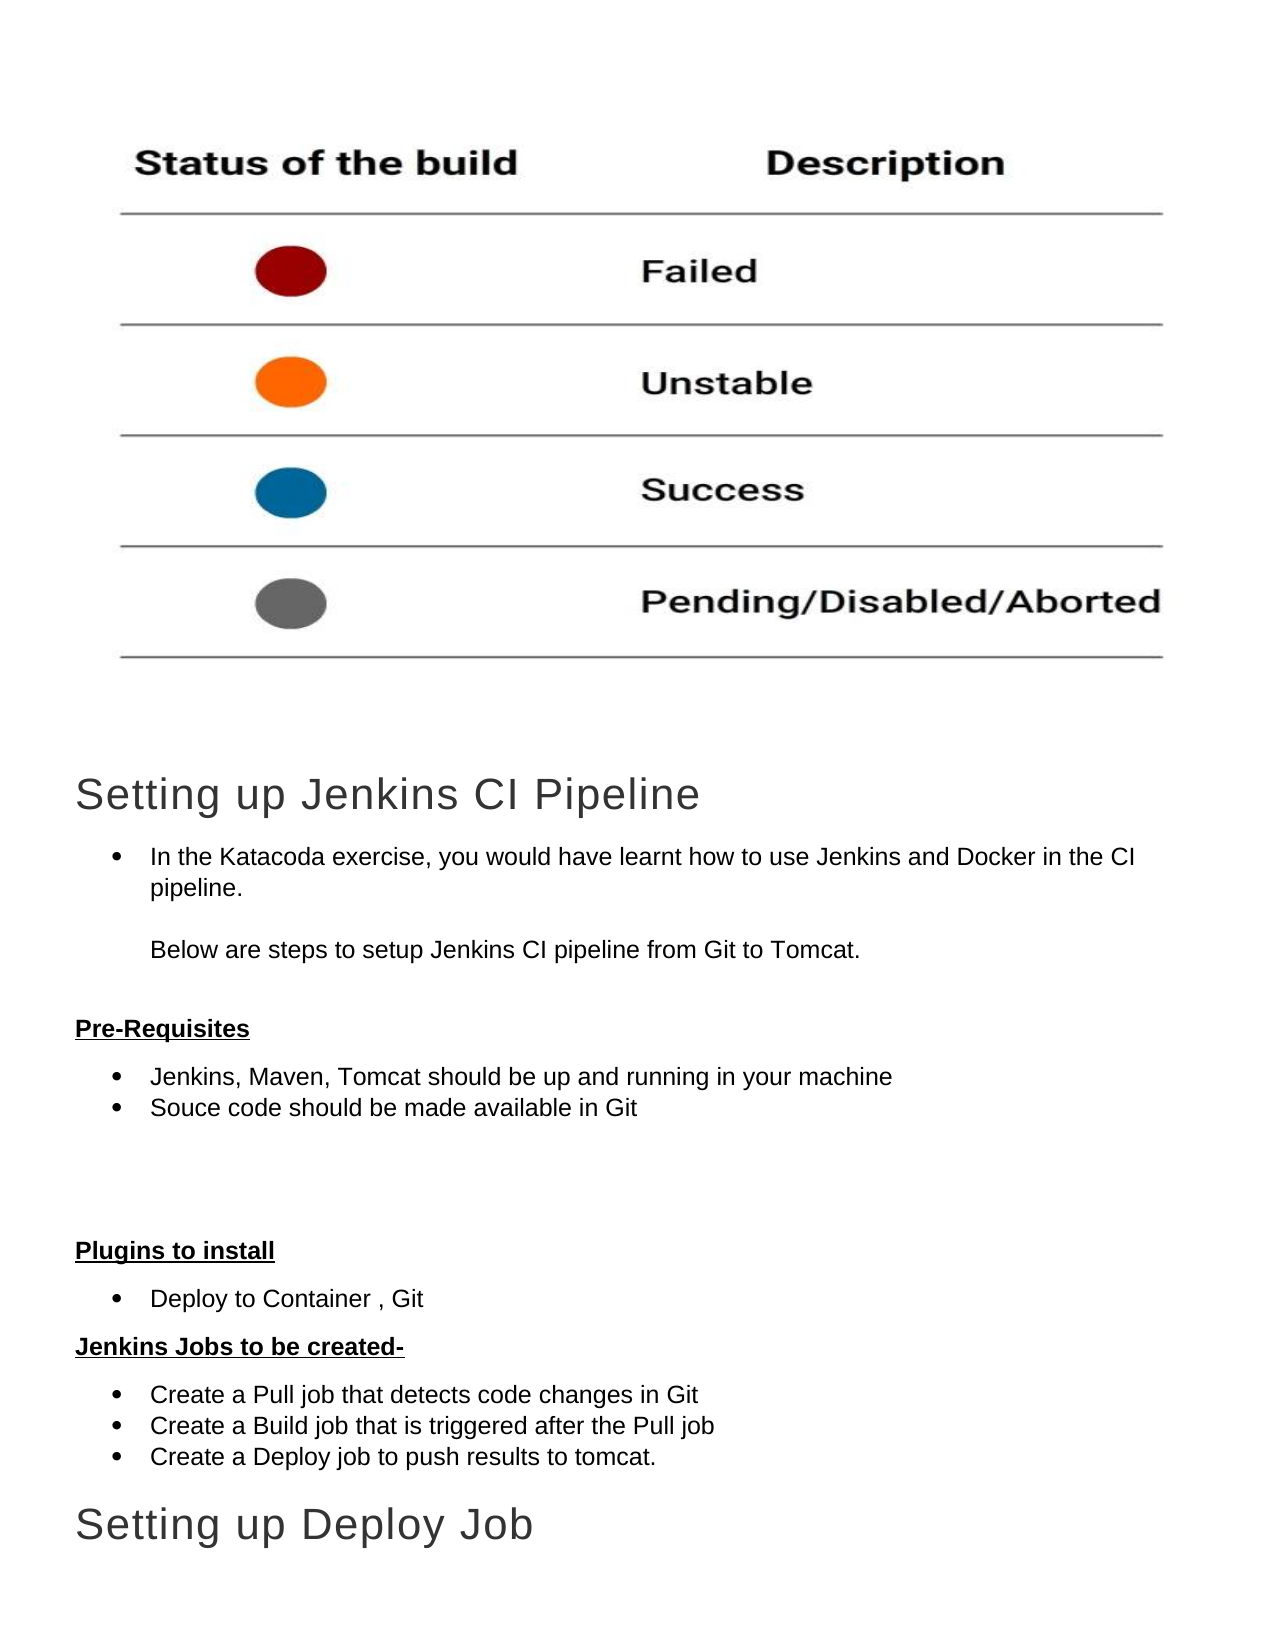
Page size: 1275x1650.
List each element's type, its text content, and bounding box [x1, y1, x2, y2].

text Pre-Requisites [75, 1014, 1200, 1043]
list Jenkins, Maven, Tomcat should be up and running in your machine [112, 1062, 1200, 1091]
subtitle Setting up Deploy Job [75, 1490, 1200, 1549]
list Create a Build job that is triggered after the Pull job [112, 1411, 1200, 1439]
subtitle Setting up Jenkins CI Pipeline [75, 759, 1200, 819]
list Souce code should be made available in Git [112, 1093, 1200, 1122]
list Below are steps to setup Jenkins CI pipeline from Git to Tomcat. [150, 936, 1200, 964]
text Jenkins Jobs to be created- [75, 1332, 1200, 1361]
list Create a Pull job that detects code changes in Git [112, 1379, 1200, 1408]
text Plugins to install [75, 1236, 1200, 1265]
list In the Katacoda exercise, you would have learnt how to use Jenkins and Docker in the CI pipeline. [112, 842, 1200, 902]
list Create a Deploy job to push results to tomcat. [112, 1442, 1200, 1471]
list Deploy to Container , Git [112, 1284, 1200, 1313]
picture [75, 75, 1200, 739]
